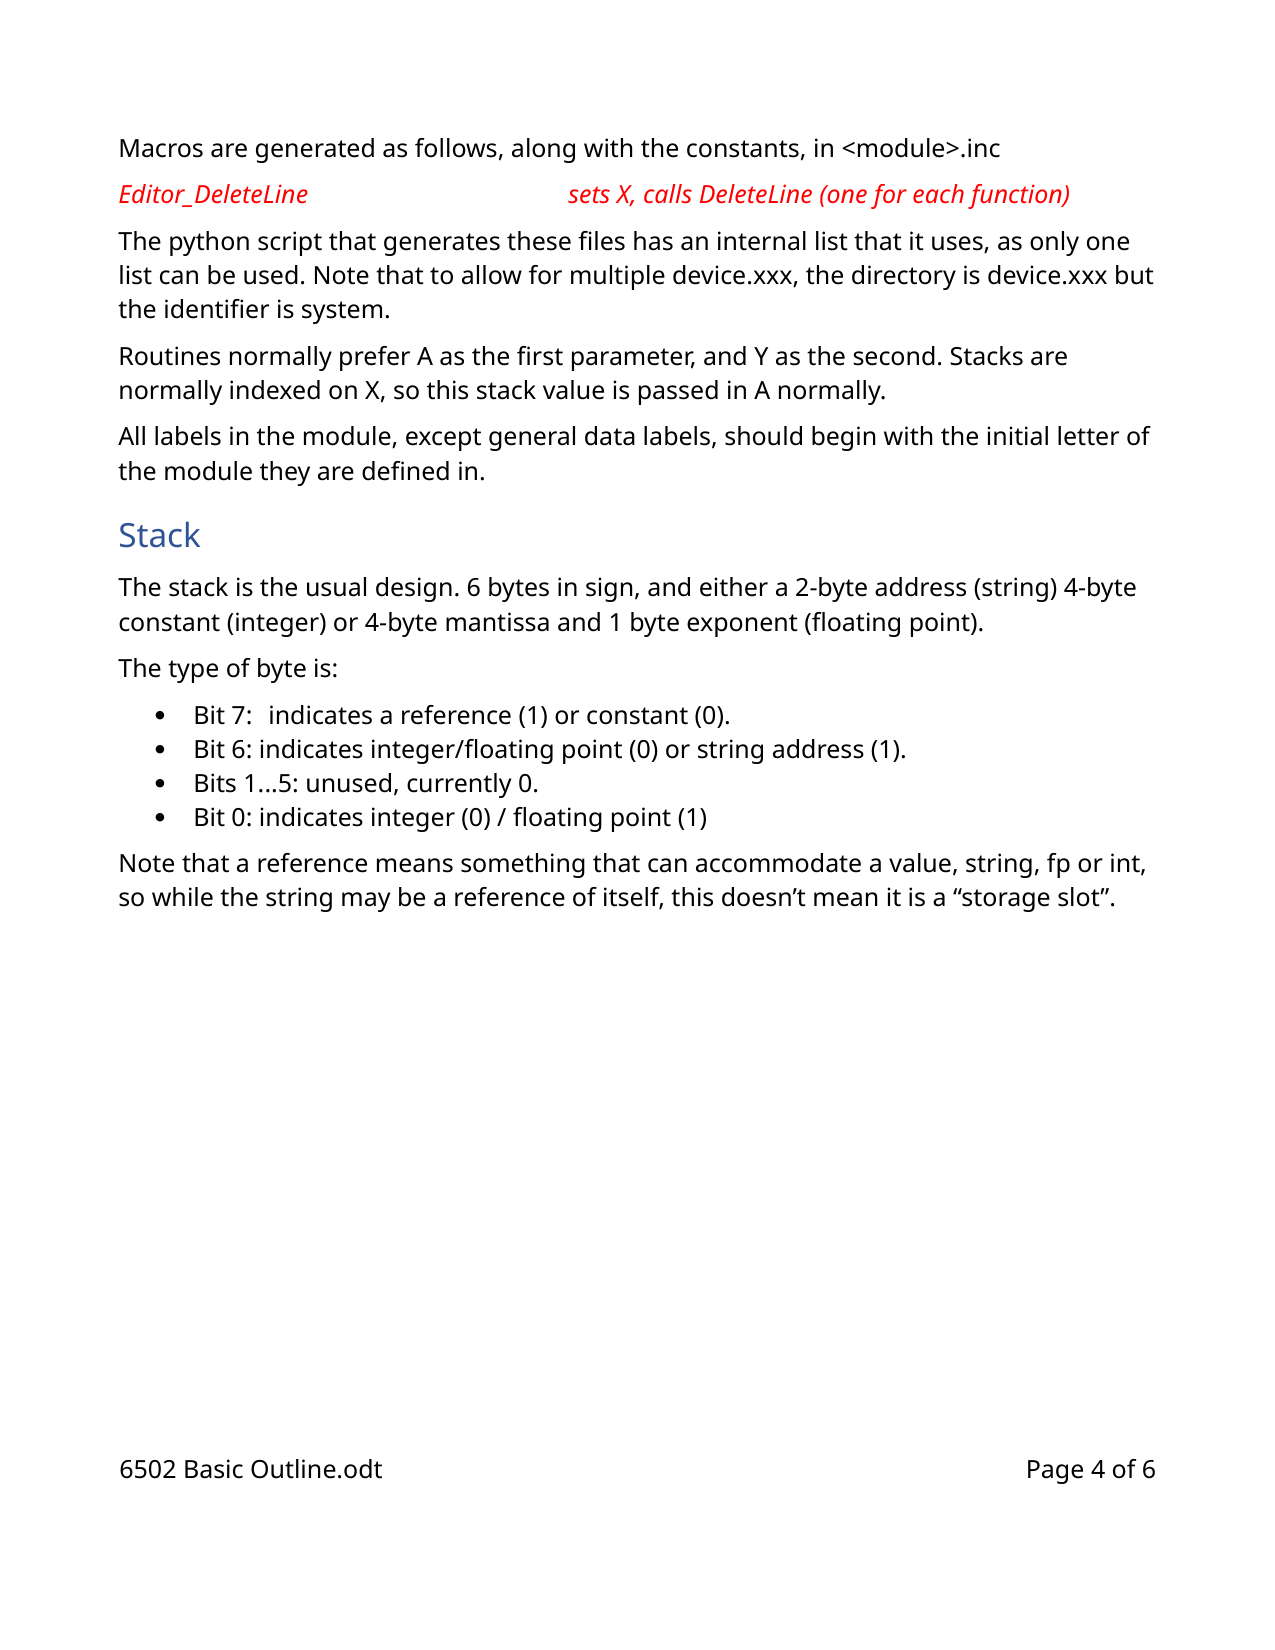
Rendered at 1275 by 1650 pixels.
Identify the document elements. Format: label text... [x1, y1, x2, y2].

list Bit 6: indicates integer/floating point (0) or string address (1). [156, 731, 1157, 765]
text Routines normally prefer A as the first parameter, and Y as the second. Stacks are normally indexed on X, so this stack value is passed in A normally. [118, 338, 1157, 407]
list Bit 0: indicates integer (0) / floating point (1) [156, 799, 1157, 833]
text Editor_DeleteLine sets X, calls DeleteLine (one for each function) [118, 177, 1157, 211]
text The stack is the usual design. 6 bytes in sign, and either a 2-byte address (string) 4-byte constant (integer) or 4-byte mantissa and 1 byte exponent (floating point). [118, 570, 1157, 638]
text Macros are generated as follows, along with the constants, in <module>.inc [118, 131, 1157, 165]
text The type of byte is: [118, 651, 1157, 685]
list Bits 1...5: unused, currently 0. [156, 765, 1157, 799]
text All labels in the module, except general data labels, should begin with the initial letter of the module they are defined in. [118, 419, 1157, 487]
subtitle Stack [118, 512, 1157, 558]
text The python script that generates these files has an internal list that it uses, as only one list can be used. Note that to allow for multiple device.xxx, the directory is device.xxx but the identifier is system. [118, 224, 1157, 326]
list Bit 7: indicates a reference (1) or constant (0). [156, 697, 1157, 731]
text Note that a reference means something that can accommodate a value, string, fp or int, so while the string may be a reference of itself, this doesn’t mean it is a “storage slot”. [118, 846, 1157, 914]
